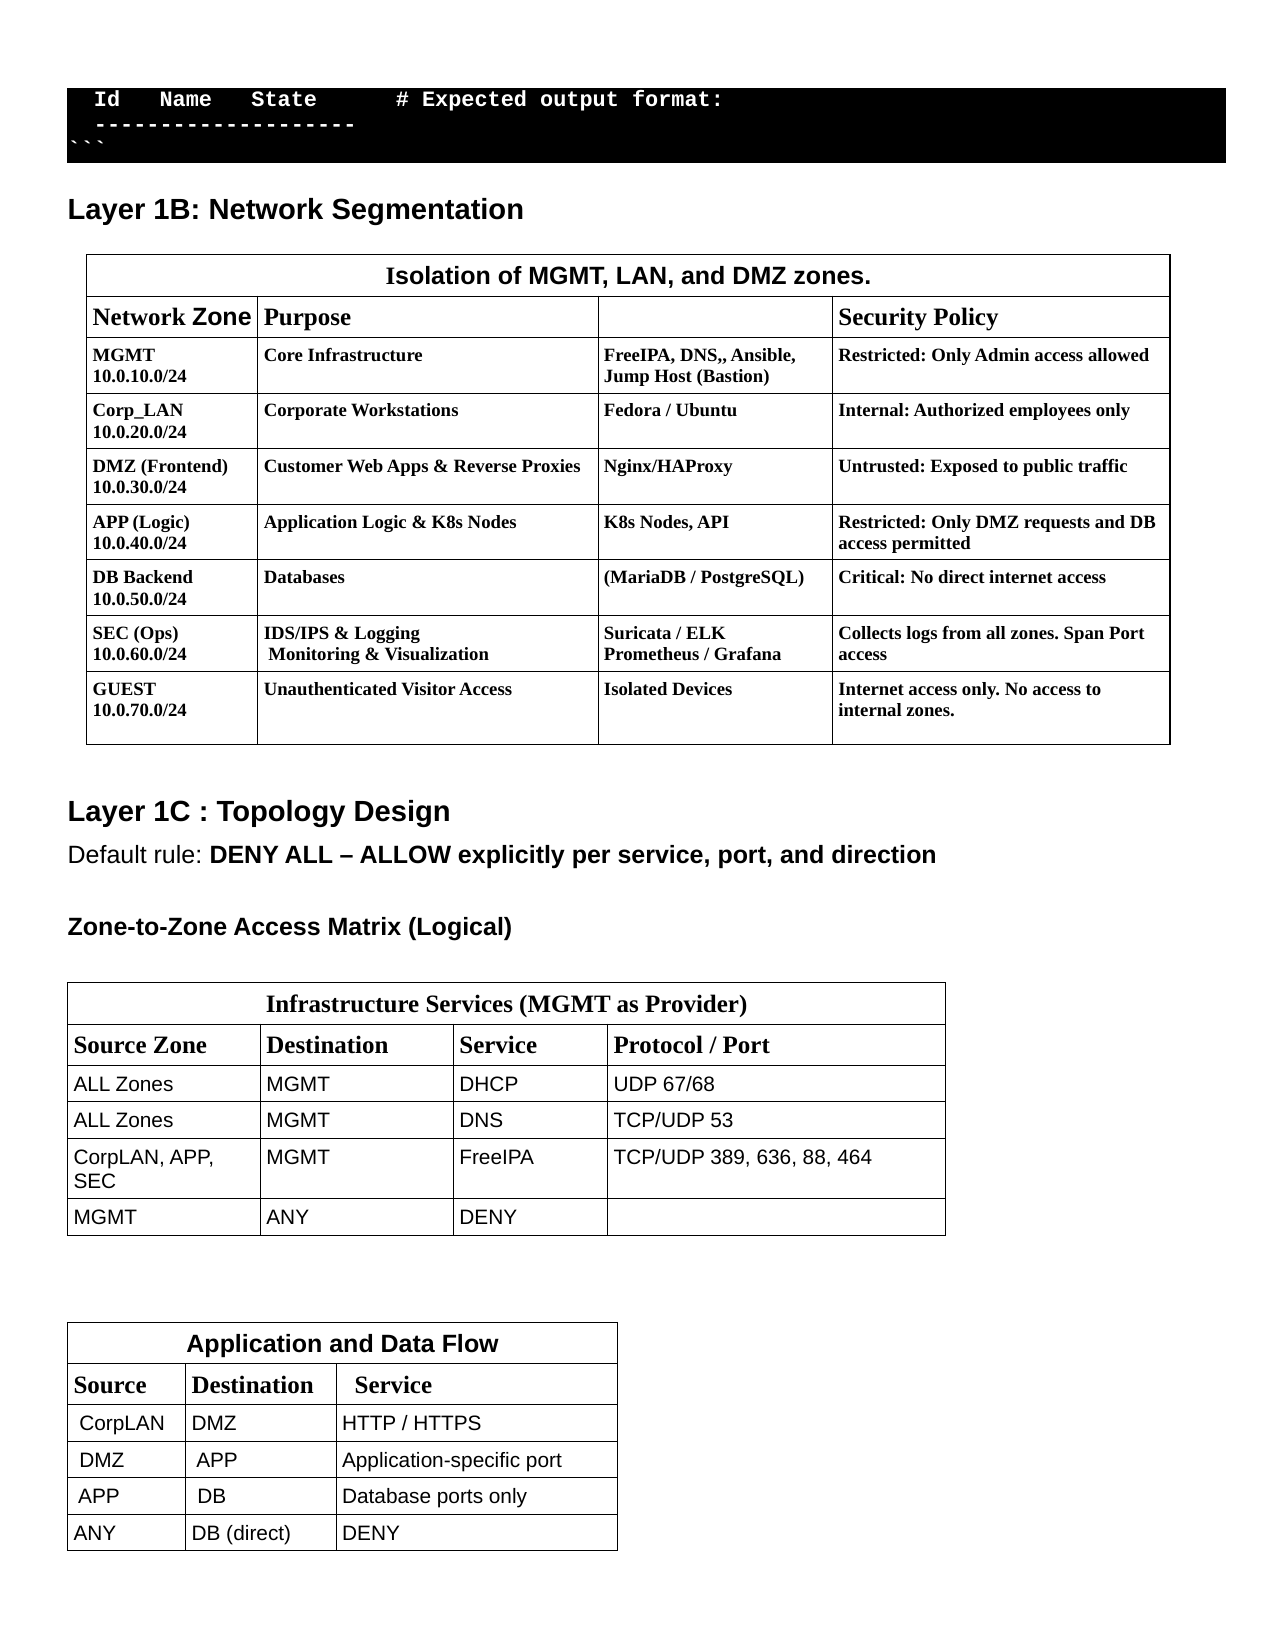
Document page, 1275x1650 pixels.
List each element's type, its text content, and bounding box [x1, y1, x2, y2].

text -------------------- [67, 113, 1226, 138]
table_cell MGMT [261, 1102, 453, 1138]
table_cell CorpLAN, APP, SEC [68, 1139, 260, 1198]
table_cell SEC (Ops) 10.0.60.0/24 [87, 616, 257, 671]
table_cell Suricata / ELK Prometheus / Grafana [599, 616, 832, 671]
table_cell Application-specific port [337, 1442, 617, 1477]
table_cell IDS/IPS & Logging Monitoring & Visualization [258, 616, 598, 671]
table_header Infrastructure Services (MGMT as Provider) [68, 983, 945, 1023]
table_cell Restricted: Only DMZ requests and DB access permitted [833, 505, 1169, 559]
subtitle Zone-to-Zone Access Matrix (Logical) [67, 912, 1226, 941]
table_cell TCP/UDP 389, 636, 88, 464 [608, 1139, 945, 1198]
table_cell [608, 1199, 945, 1234]
table_cell UDP 67/68 [608, 1066, 945, 1101]
table_cell APP [68, 1478, 185, 1514]
table_cell Service [454, 1025, 607, 1065]
table_cell Restricted: Only Admin access allowed [833, 338, 1169, 392]
table_cell Purpose [258, 297, 598, 337]
table_cell K8s Nodes, API [599, 505, 832, 559]
table_header Isolation of MGMT, LAN, and DMZ zones. [87, 255, 1169, 296]
table_cell Nginx/HAProxy [599, 449, 832, 504]
table_cell GUEST 10.0.70.0/24 [87, 672, 257, 743]
table_cell ANY [68, 1515, 185, 1550]
table_cell Network Zone [87, 297, 257, 337]
table_cell Internal: Authorized employees only [833, 394, 1169, 448]
table_cell Source Zone [68, 1025, 260, 1065]
table_cell ANY [261, 1199, 453, 1234]
subtitle Layer 1C : Topology Design [67, 794, 1226, 828]
table_cell Customer Web Apps & Reverse Proxies [258, 449, 598, 504]
table_cell DMZ [186, 1405, 336, 1441]
table_cell Protocol / Port [608, 1025, 945, 1065]
table_cell MGMT [261, 1066, 453, 1101]
table_cell DENY [454, 1199, 607, 1234]
table_cell (MariaDB / PostgreSQL) [599, 560, 832, 615]
table_cell DENY [337, 1515, 617, 1550]
text Id Name State # Expected output format: [67, 88, 1226, 113]
table_cell Core Infrastructure [258, 338, 598, 392]
table_cell Database ports only [337, 1478, 617, 1514]
table_cell Corp_LAN 10.0.20.0/24 [87, 394, 257, 448]
table_cell DHCP [454, 1066, 607, 1101]
table_cell DMZ (Frontend) 10.0.30.0/24 [87, 449, 257, 504]
table_cell MGMT [68, 1199, 260, 1234]
table_cell ALL Zones [68, 1066, 260, 1101]
table_cell Isolated Devices [599, 672, 832, 743]
table_cell DB Backend 10.0.50.0/24 [87, 560, 257, 615]
table_cell Corporate Workstations [258, 394, 598, 448]
table_cell DNS [454, 1102, 607, 1138]
table_cell DMZ [68, 1442, 185, 1477]
table_cell MGMT [261, 1139, 453, 1198]
table_cell FreeIPA, DNS,, Ansible, Jump Host (Bastion) [599, 338, 832, 392]
table_cell Databases [258, 560, 598, 615]
text Default rule: DENY ALL – ALLOW explicitly per service, port, and direction [67, 840, 1226, 869]
table_cell Fedora / Ubuntu [599, 394, 832, 448]
table_cell Destination [261, 1025, 453, 1065]
table_cell APP [186, 1442, 336, 1477]
text ``` [67, 138, 1226, 163]
table_cell Application Logic & K8s Nodes [258, 505, 598, 559]
table_cell FreeIPA [454, 1139, 607, 1198]
table_header Application and Data Flow [68, 1323, 617, 1363]
table_cell HTTP / HTTPS [337, 1405, 617, 1441]
table_cell Untrusted: Exposed to public traffic [833, 449, 1169, 504]
table_cell Service [337, 1364, 617, 1404]
table_cell Critical: No direct internet access [833, 560, 1169, 615]
table_cell [599, 297, 832, 337]
table_cell Internet access only. No access to internal zones. [833, 672, 1169, 743]
table_cell CorpLAN [68, 1405, 185, 1441]
subtitle Layer 1B: Network Segmentation [67, 192, 1226, 225]
table_cell DB (direct) [186, 1515, 336, 1550]
table_cell TCP/UDP 53 [608, 1102, 945, 1138]
table_cell Unauthenticated Visitor Access [258, 672, 598, 743]
table_cell MGMT 10.0.10.0/24 [87, 338, 257, 392]
table_cell APP (Logic) 10.0.40.0/24 [87, 505, 257, 559]
table_cell Destination [186, 1364, 336, 1404]
table_cell DB [186, 1478, 336, 1514]
table_cell Security Policy [833, 297, 1169, 337]
table_cell Source [68, 1364, 185, 1404]
table_cell ALL Zones [68, 1102, 260, 1138]
table_cell Collects logs from all zones. Span Port access [833, 616, 1169, 671]
